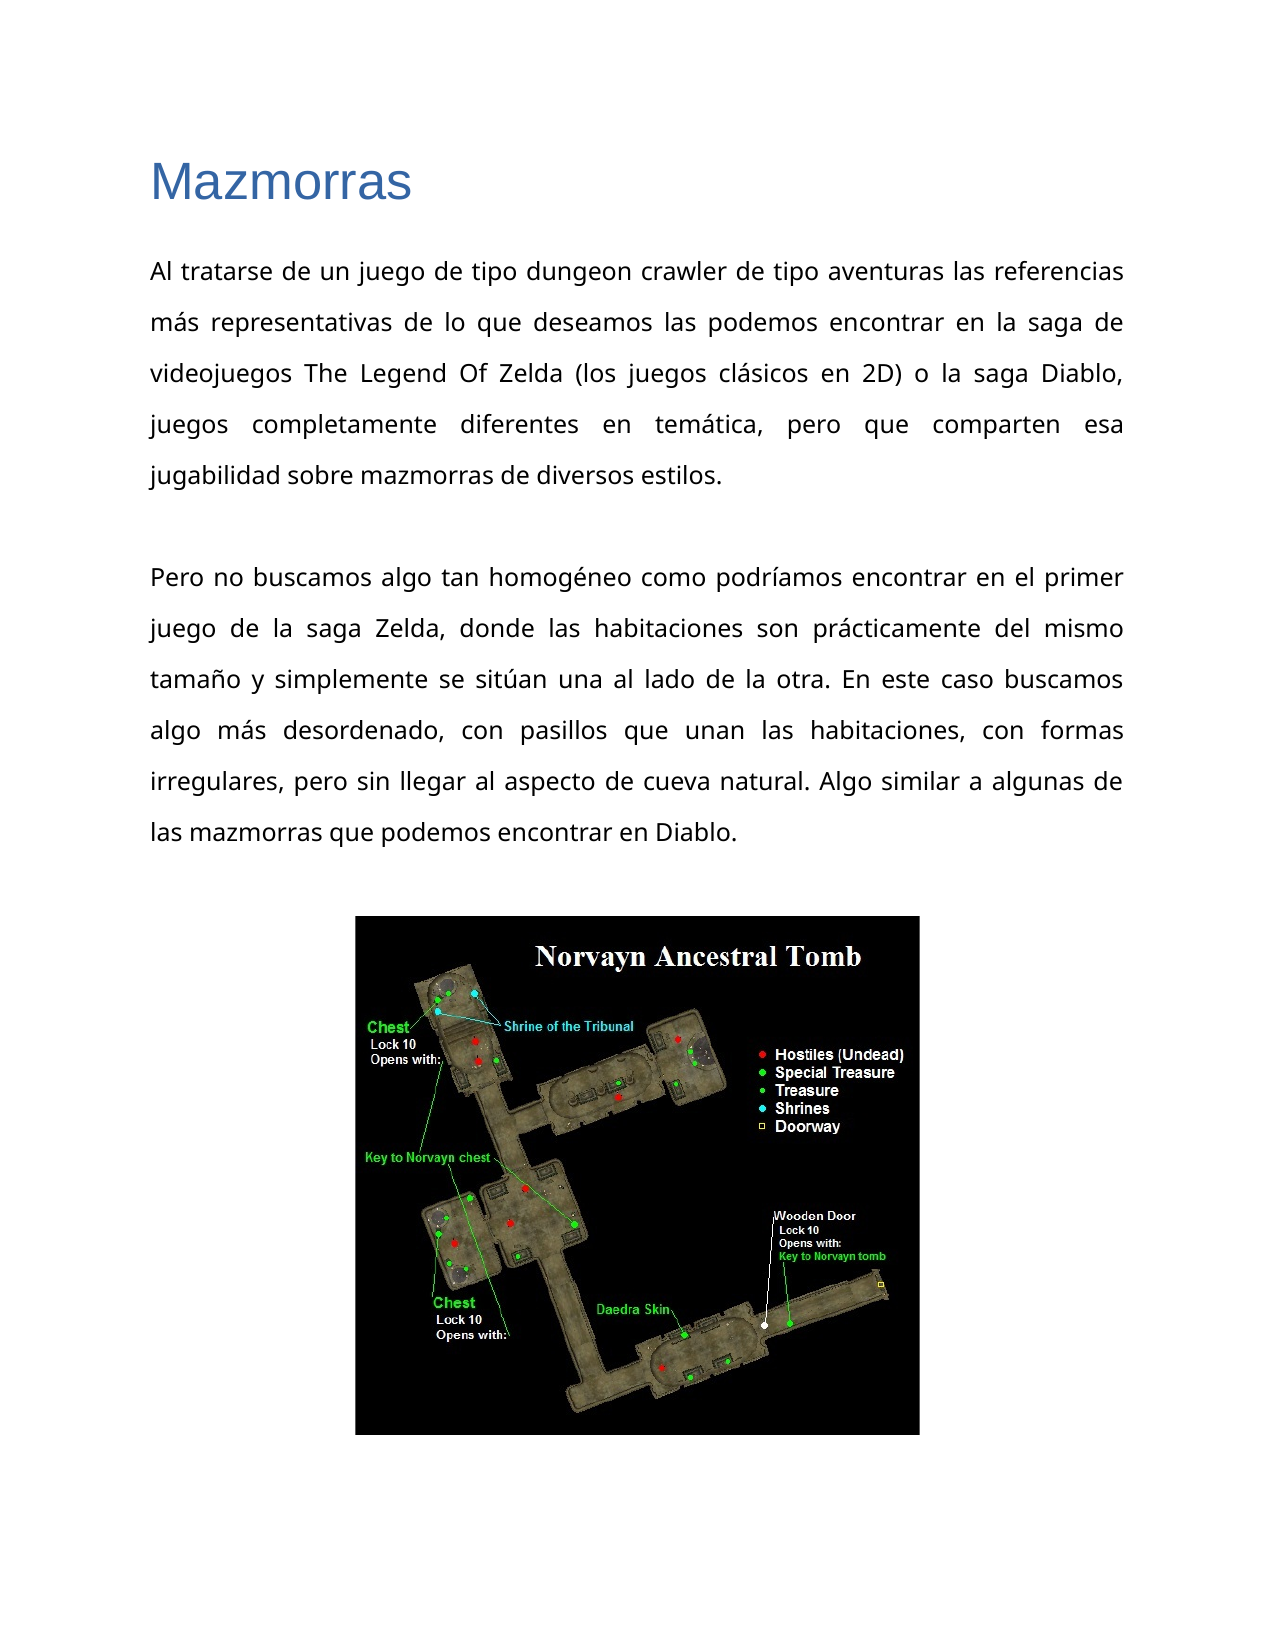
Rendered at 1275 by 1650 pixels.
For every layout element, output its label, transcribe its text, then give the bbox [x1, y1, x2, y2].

subtitle Mazmorras [150, 150, 1125, 210]
text Al tratarse de un juego de tipo dungeon crawler de tipo aventuras las referencias más representativas de lo que deseamos las podemos encontrar en la saga de videojuegos The Legend Of Zelda (los juegos clásicos en 2D) o la saga Diablo, juegos completamente diferentes en temática, pero que comparten esa jugabilidad sobre mazmorras de diversos estilos. [150, 253, 1125, 491]
text Pero no buscamos algo tan homogéneo como podríamos encontrar en el primer juego de la saga Zelda, donde las habitaciones son prácticamente del mismo tamaño y simplemente se sitúan una al lado de la otra. En este caso buscamos algo más desordenado, con pasillos que unan las habitaciones, con formas irregulares, pero sin llegar al aspecto de cueva natural. Algo similar a algunas de las mazmorras que podemos encontrar en Diablo. [150, 559, 1125, 849]
picture [355, 916, 920, 1435]
